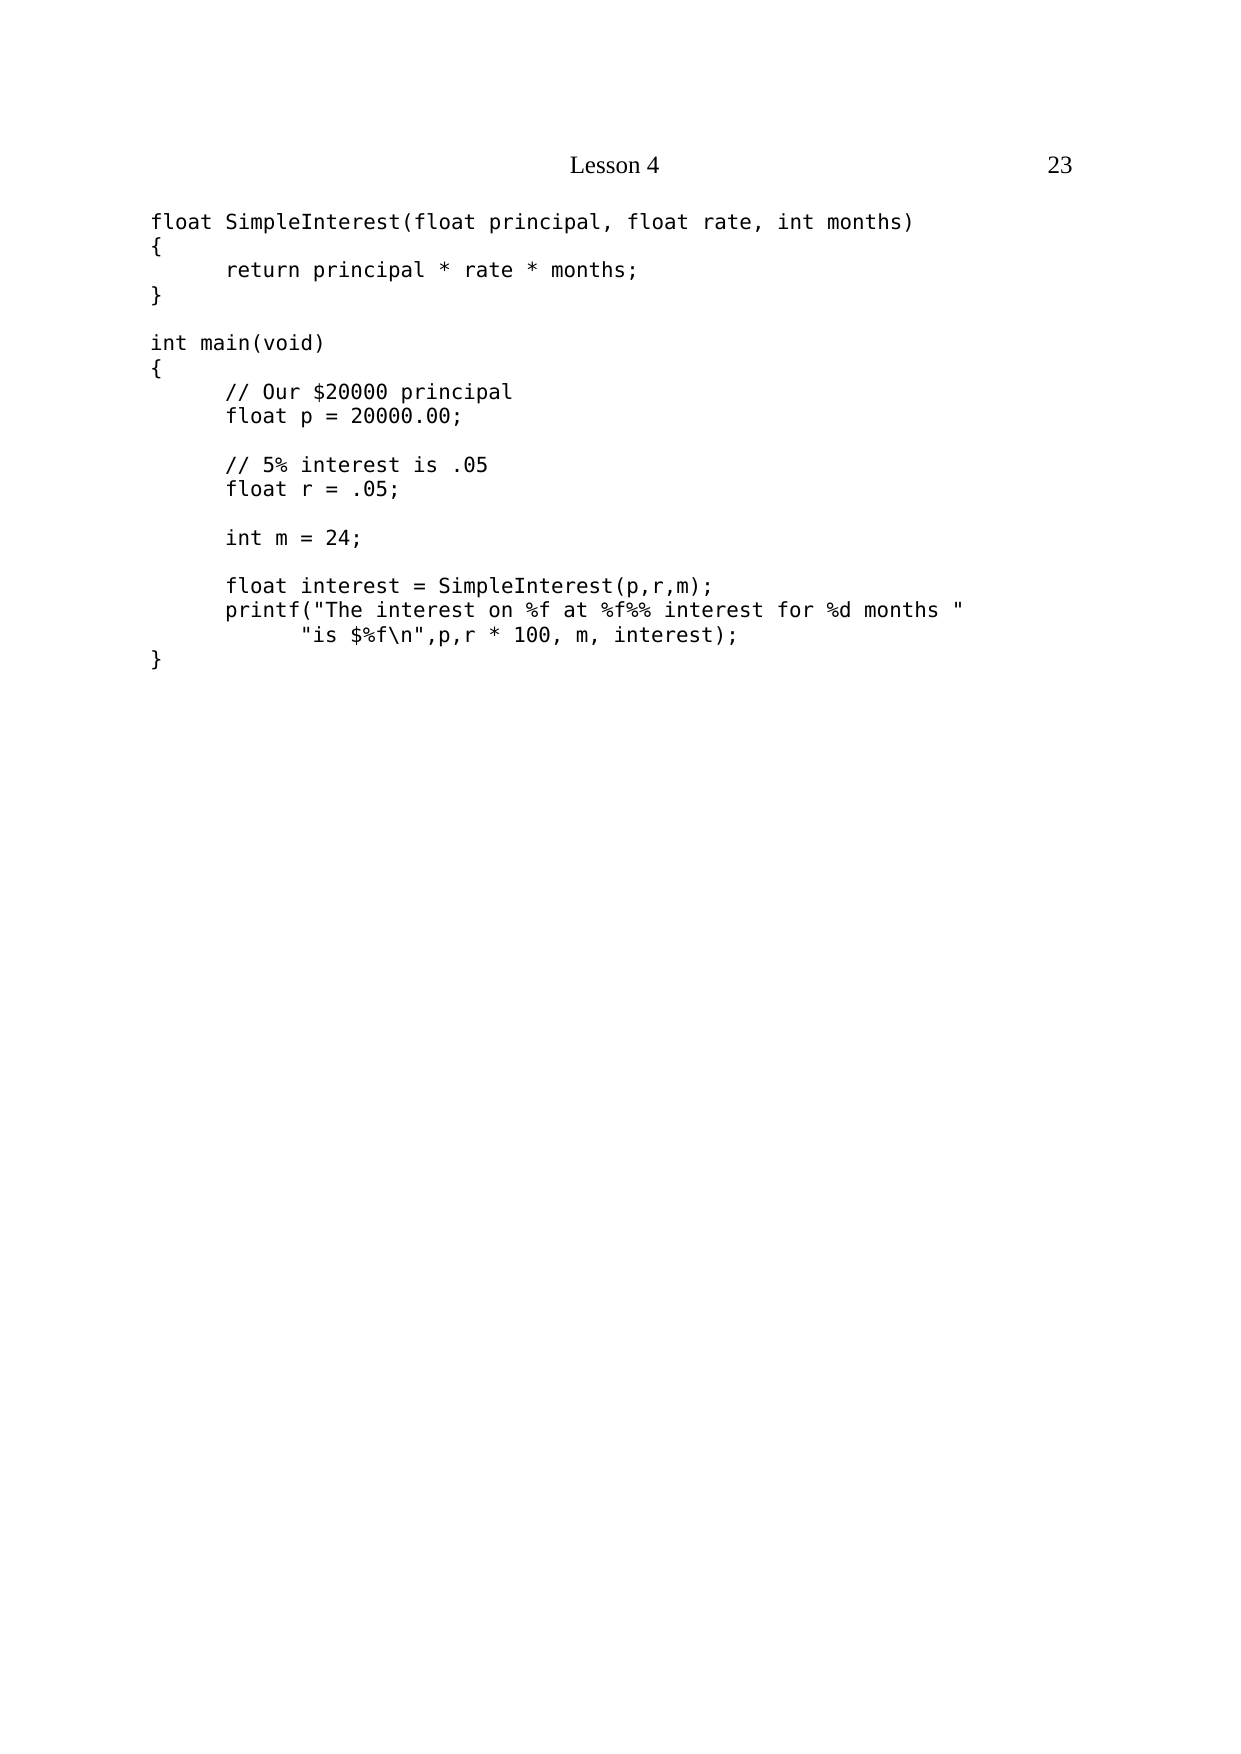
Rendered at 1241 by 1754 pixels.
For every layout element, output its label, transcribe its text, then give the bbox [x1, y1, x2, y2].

text return principal * rate * months; [150, 258, 1091, 283]
text "is $%f\n",p,r * 100, m, interest); [150, 623, 1091, 647]
text printf("The interest on %f at %f%% interest for %d months " [150, 598, 1091, 623]
text int m = 24; [150, 526, 1091, 550]
text { [150, 356, 1091, 380]
text float interest = SimpleInterest(p,r,m); [150, 574, 1091, 598]
text float SimpleInterest(float principal, float rate, int months) [150, 210, 1091, 234]
text float r = .05; [150, 477, 1091, 501]
text // Our $20000 principal [150, 380, 1091, 404]
text { [150, 234, 1091, 258]
text } [150, 283, 1091, 307]
text int main(void) [150, 331, 1091, 356]
text // 5% interest is .05 [150, 453, 1091, 477]
text } [150, 647, 1091, 671]
text float p = 20000.00; [150, 404, 1091, 428]
